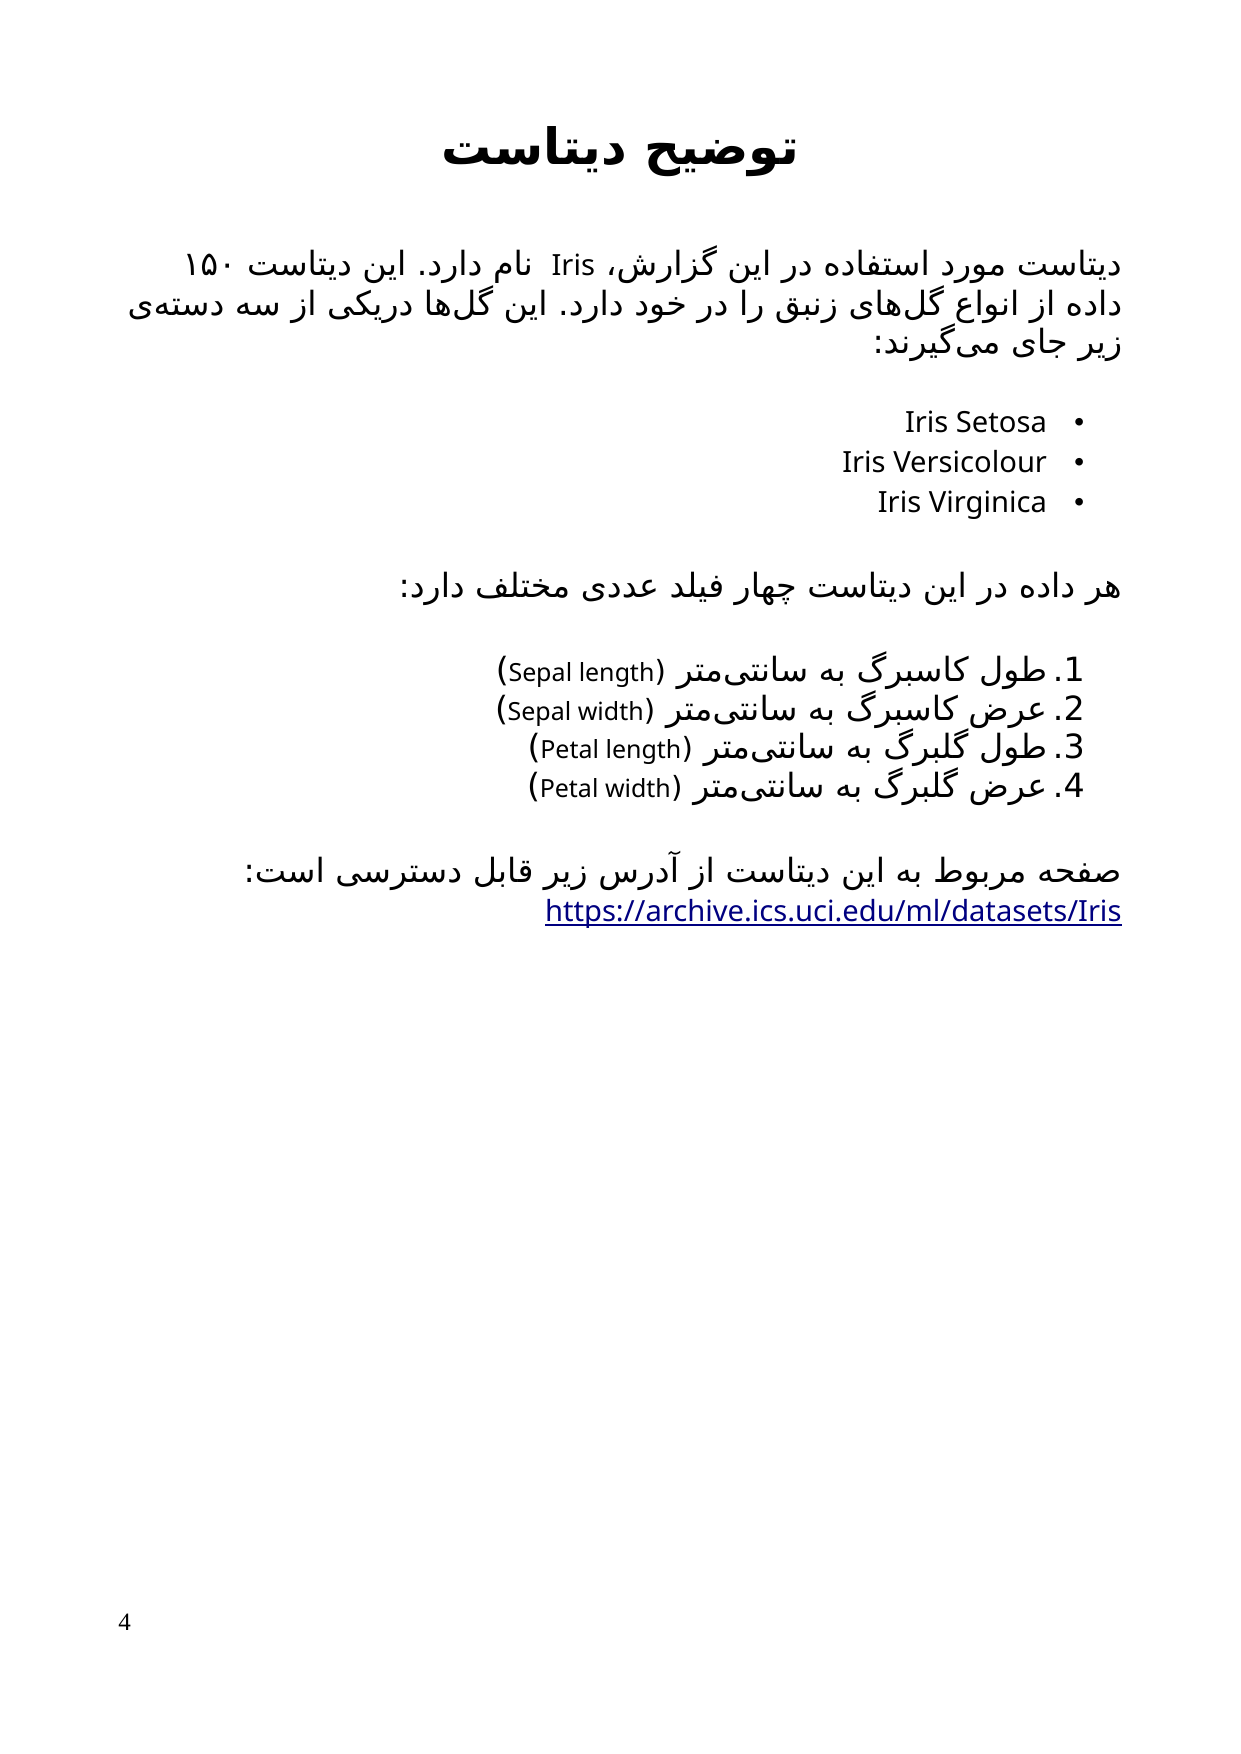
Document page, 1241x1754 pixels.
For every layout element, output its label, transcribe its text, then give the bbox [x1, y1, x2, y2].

list طول کاسبرگ به سانتی‌متر (Sepal length) [118, 650, 1084, 689]
list طول گلبرگ به سانتی‌متر (Petal length) [118, 728, 1084, 767]
list عرض گلبرگ به سانتی‌متر (Petal width) [118, 767, 1084, 806]
text صفحه مربوط به این دیتاست از آدرس زیر قابل دسترسی است: [118, 851, 1122, 890]
list Iris Virginica [118, 481, 1084, 521]
text دیتاست مورد استفاده در این گزارش، Iris نام دارد. این دیتاست ۱۵۰ داده از انواع گل‌های زنبق را در خود دارد. این گل‌ها دریکی از سه دسته‌ی زیر جای می‌گیرند: [118, 244, 1122, 362]
text هر داده در این دیتاست چهار فیلد عددی مختلف دارد: [118, 566, 1122, 605]
list Iris Versicolour [118, 441, 1084, 481]
text توضیح دیتاست [118, 118, 1122, 176]
list عرض کاسبرگ به سانتی‌متر (Sepal width) [118, 689, 1084, 728]
text https://archive.ics.uci.edu/ml/datasets/Iris [118, 890, 1122, 930]
list Iris Setosa [118, 402, 1084, 441]
